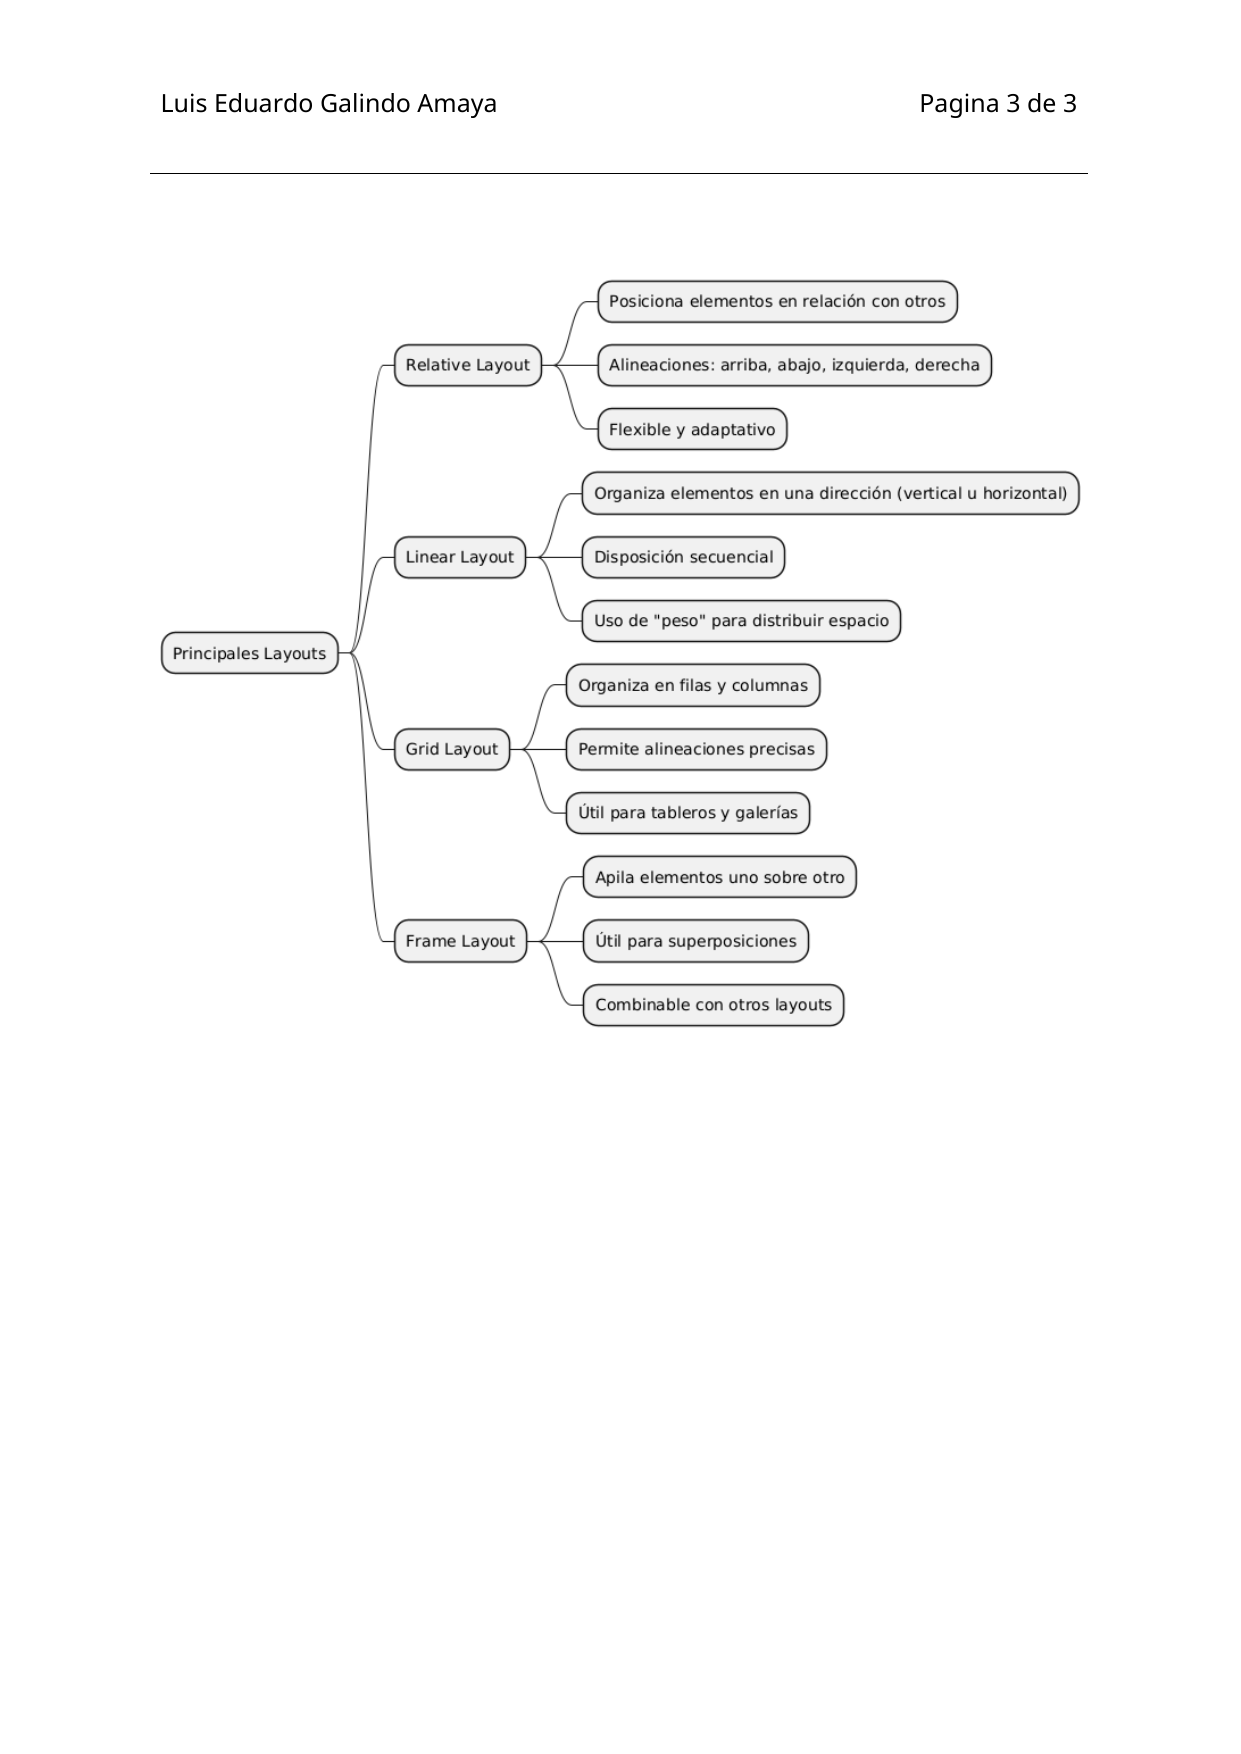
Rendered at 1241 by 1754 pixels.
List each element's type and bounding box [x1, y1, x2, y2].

picture [150, 258, 1091, 1049]
